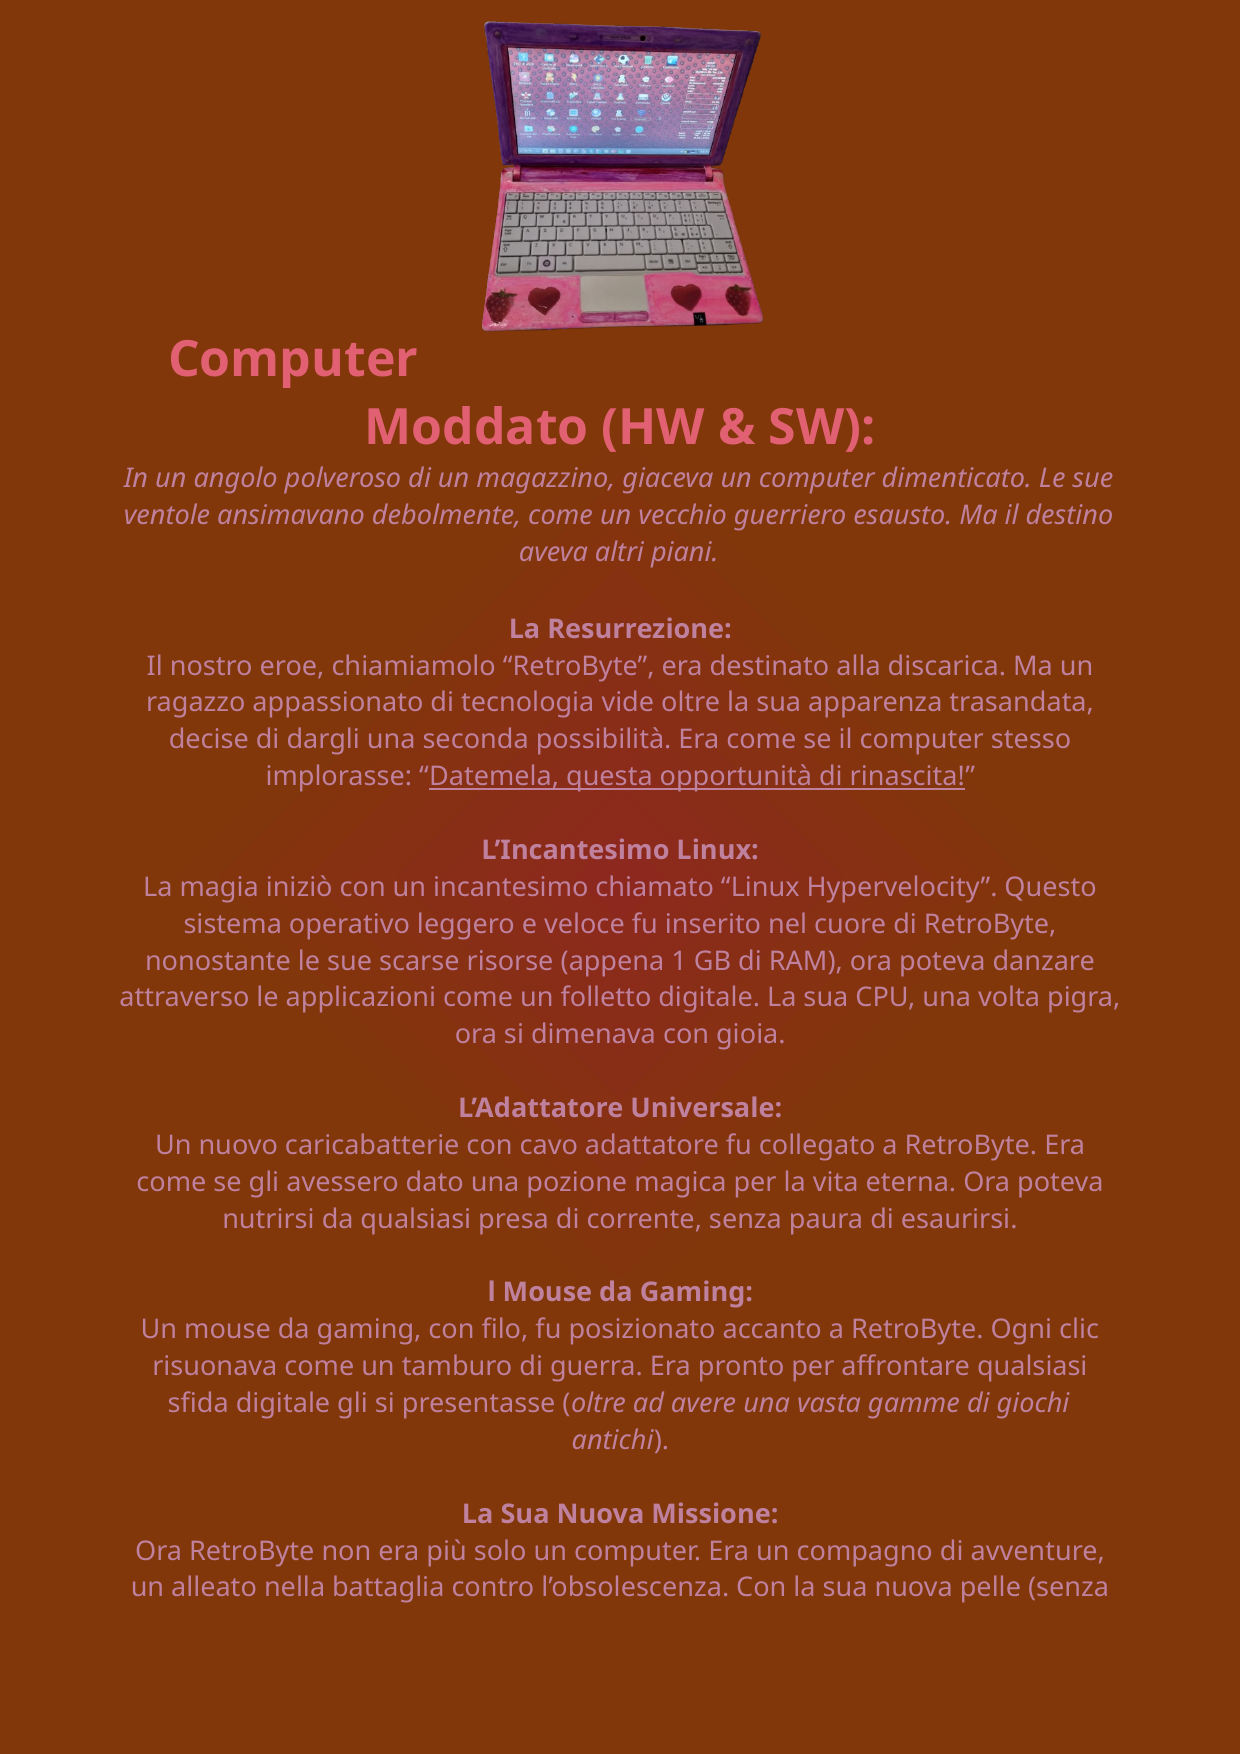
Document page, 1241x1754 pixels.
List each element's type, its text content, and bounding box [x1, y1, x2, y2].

text L’Adattatore Universale: [118, 1088, 1122, 1125]
text L’Incantesimo Linux: [118, 830, 1122, 867]
text In un angolo polveroso di un magazzino, giaceva un computer dimenticato. Le sue ventole ansimavano debolmente, come un vecchio guerriero esausto. Ma il destino aveva altri piani. [118, 459, 1122, 569]
text La Resurrezione: [118, 609, 1122, 646]
text Il nostro eroe, chiamiamolo “RetroByte”, era destinato alla discarica. Ma un ragazzo appassionato di tecnologia vide oltre la sua apparenza trasandata, decise di dargli una seconda possibilità. Era come se il computer stesso implorasse: “Datemela, questa opportunità di rinascita!” [118, 646, 1122, 793]
text Un nuovo caricabatterie con cavo adattatore fu collegato a RetroByte. Era come se gli avessero dato una pozione magica per la vita eterna. Ora poteva nutrirsi da qualsiasi presa di corrente, senza paura di esaurirsi. [118, 1125, 1122, 1236]
text La magia iniziò con un incantesimo chiamato “Linux Hypervelocity”. Questo sistema operativo leggero e veloce fu inserito nel cuore di RetroByte, nonostante le sue scarse risorse (appena 1 GB di RAM), ora poteva danzare attraverso le applicazioni come un folletto digitale. La sua CPU, una volta pigra, ora si dimenava con gioia. [118, 867, 1122, 1052]
text Computer Moddato (HW & SW): [118, 322, 1122, 459]
text Ora RetroByte non era più solo un computer. Era un compagno di avventure, un alleato nella battaglia contro l’obsolescenza. Con la sua nuova pelle (senza [118, 1531, 1122, 1605]
picture [468, 16, 773, 356]
text l Mouse da Gaming: [118, 1273, 1122, 1310]
text La Sua Nuova Missione: [118, 1494, 1122, 1531]
text Un mouse da gaming, con filo, fu posizionato accanto a RetroByte. Ogni clic risuonava come un tamburo di guerra. Era pronto per affrontare qualsiasi sfida digitale gli si presentasse (oltre ad avere una vasta gamme di giochi antichi). [118, 1310, 1122, 1457]
